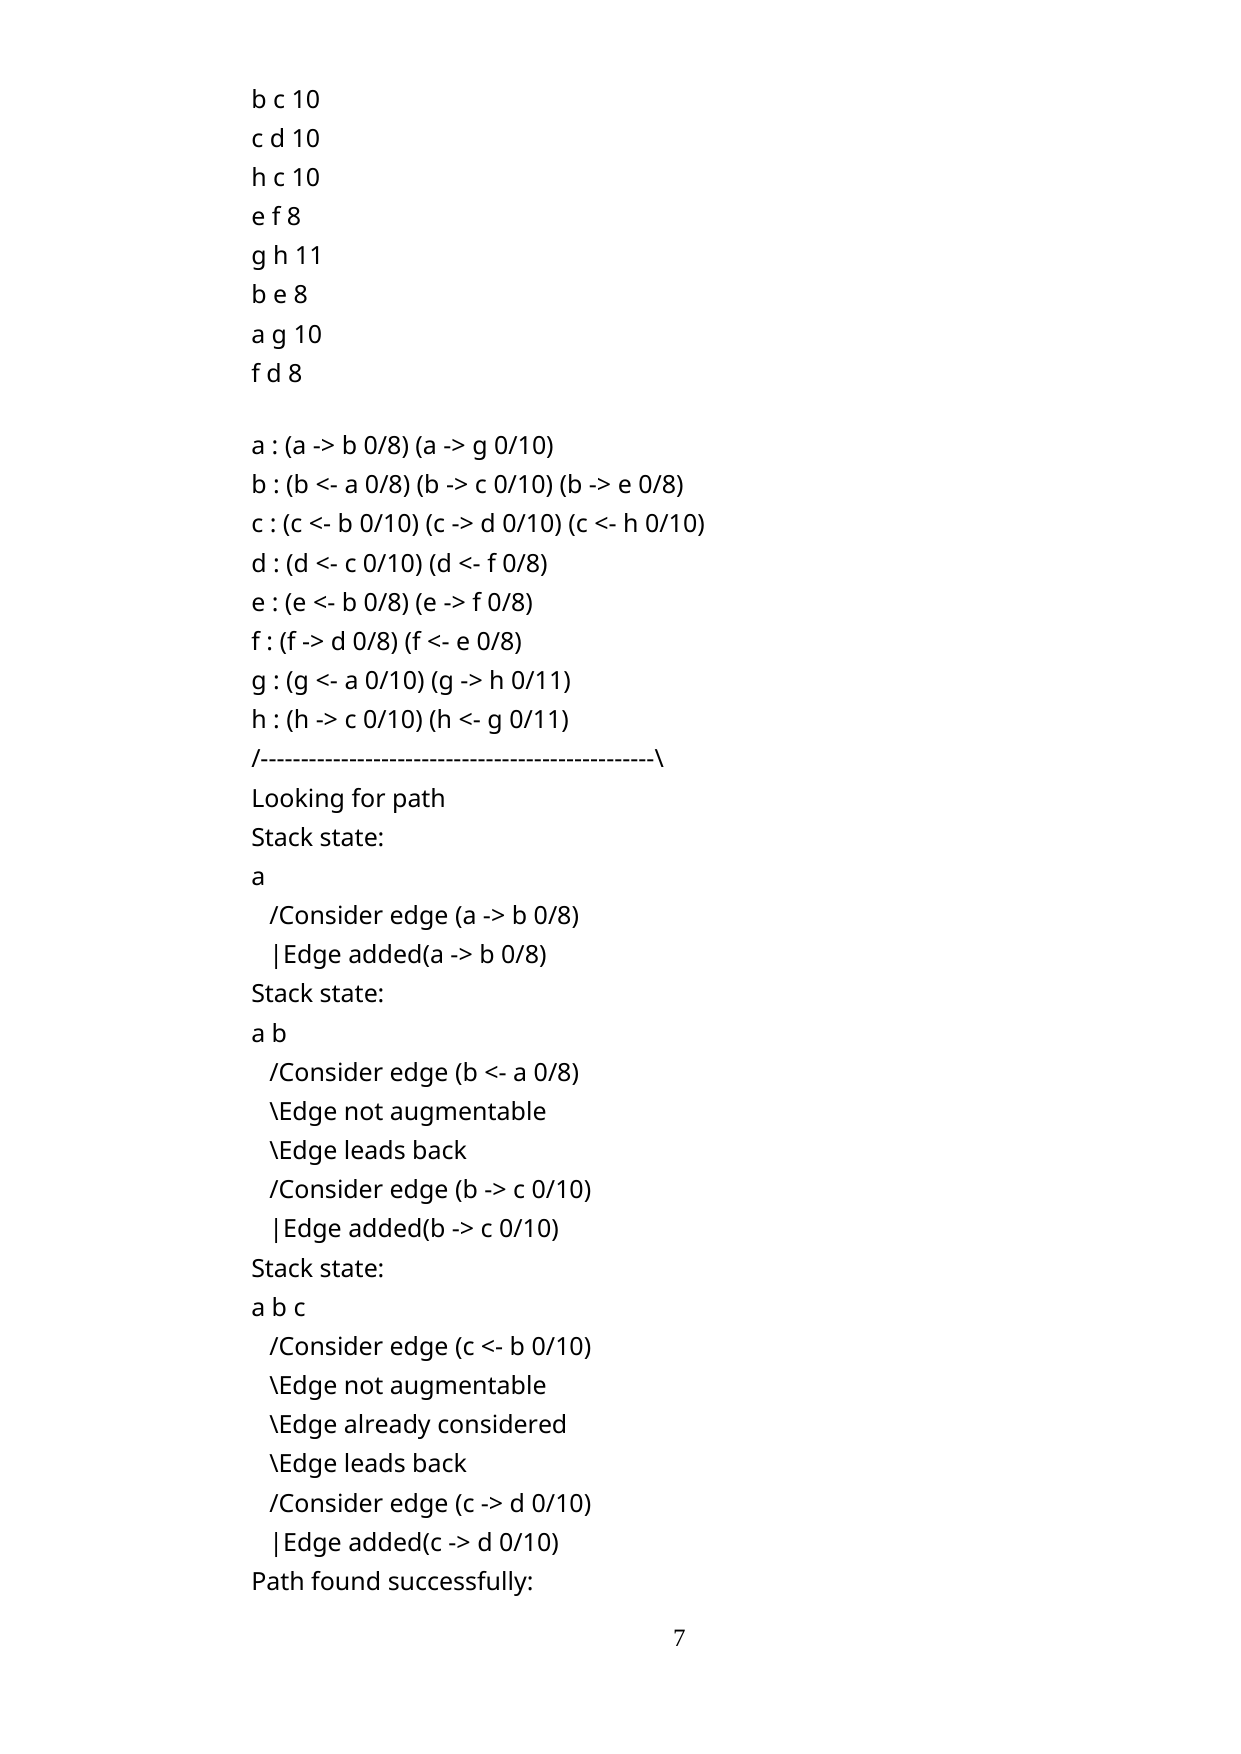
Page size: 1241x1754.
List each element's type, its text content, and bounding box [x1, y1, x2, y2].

text b : (b <- a 0/8) (b -> c 0/10) (b -> e 0/8) [177, 467, 1181, 501]
text \Edge already considered [177, 1407, 1181, 1441]
text g h 11 [177, 238, 1181, 272]
text Stack state: [177, 819, 1181, 853]
text g : (g <- a 0/10) (g -> h 0/11) [177, 663, 1181, 697]
text |Edge added(c -> d 0/10) [177, 1524, 1181, 1558]
text d : (d <- c 0/10) (d <- f 0/8) [177, 545, 1181, 579]
text /Consider edge (b -> c 0/10) [177, 1172, 1181, 1206]
text /Consider edge (a -> b 0/8) [177, 898, 1181, 932]
text Stack state: [177, 1250, 1181, 1284]
text b c 10 [177, 81, 1181, 115]
text b e 8 [177, 277, 1181, 311]
text a b c [177, 1289, 1181, 1323]
text e f 8 [177, 199, 1181, 233]
text Stack state: [177, 976, 1181, 1010]
text /Consider edge (b <- a 0/8) [177, 1054, 1181, 1088]
text f d 8 [177, 356, 1181, 389]
text /-------------------------------------------------\ [177, 741, 1181, 775]
text Looking for path [177, 780, 1181, 814]
text \Edge not augmentable [177, 1368, 1181, 1402]
text \Edge not augmentable [177, 1093, 1181, 1128]
text e : (e <- b 0/8) (e -> f 0/8) [177, 584, 1181, 618]
text a : (a -> b 0/8) (a -> g 0/10) [177, 428, 1181, 462]
text a b [177, 1015, 1181, 1049]
text \Edge leads back [177, 1446, 1181, 1480]
text f : (f -> d 0/8) (f <- e 0/8) [177, 623, 1181, 658]
text |Edge added(a -> b 0/8) [177, 937, 1181, 971]
text |Edge added(b -> c 0/10) [177, 1211, 1181, 1245]
text h : (h -> c 0/10) (h <- g 0/11) [177, 702, 1181, 736]
text c : (c <- b 0/10) (c -> d 0/10) (c <- h 0/10) [177, 506, 1181, 540]
text h c 10 [177, 160, 1181, 194]
text c d 10 [177, 121, 1181, 154]
text /Consider edge (c -> d 0/10) [177, 1485, 1181, 1519]
text a g 10 [177, 316, 1181, 350]
text \Edge leads back [177, 1133, 1181, 1167]
text a [177, 858, 1181, 893]
text Path found successfully: [177, 1563, 1181, 1598]
text /Consider edge (c <- b 0/10) [177, 1328, 1181, 1363]
